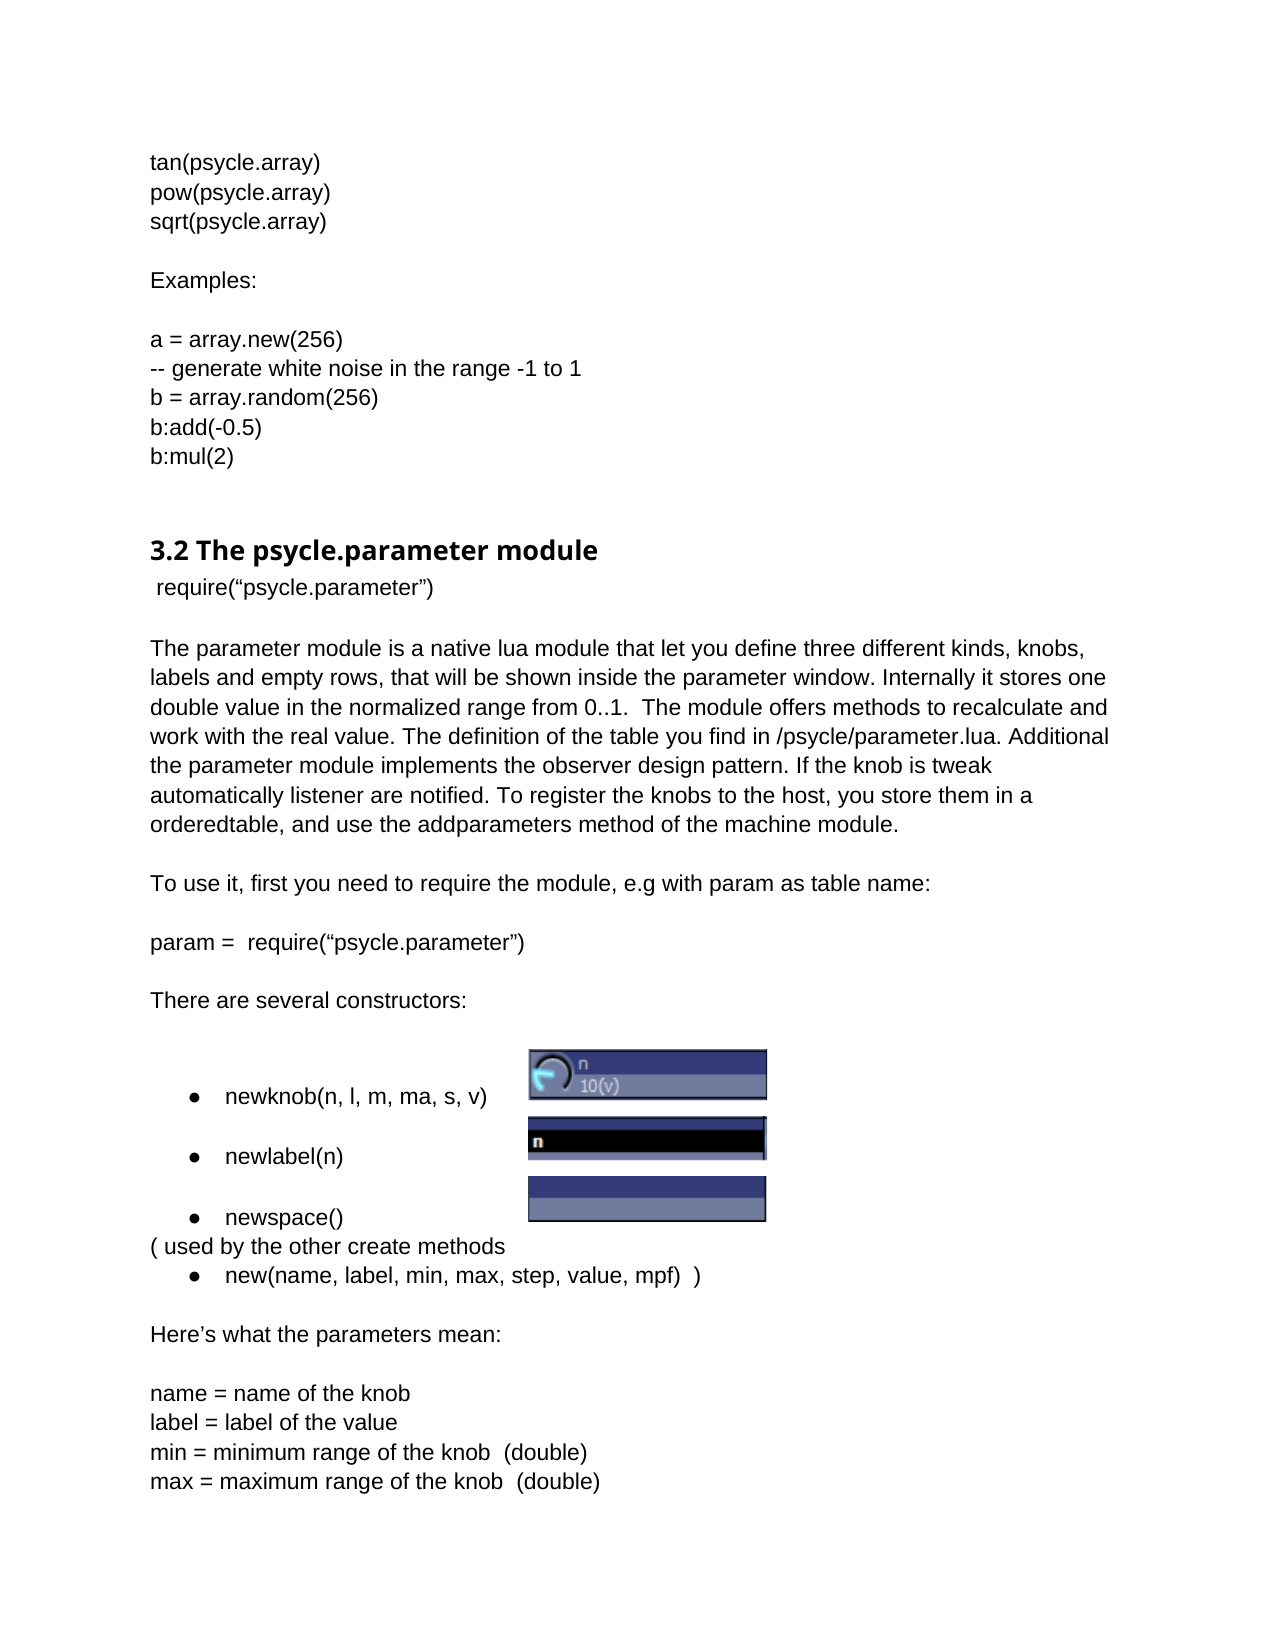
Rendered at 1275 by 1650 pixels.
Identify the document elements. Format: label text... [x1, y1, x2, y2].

text There are several constructors: [150, 988, 1125, 1013]
text ( used by the other create methods [150, 1233, 1125, 1259]
list newlabel(n) [187, 1113, 1125, 1169]
text label = label of the value [150, 1410, 1125, 1435]
text min = minimum range of the knob (double) [150, 1439, 1125, 1465]
text To use it, first you need to require the module, e.g with param as table name: [150, 870, 1125, 896]
picture [528, 1049, 768, 1102]
picture [528, 1176, 768, 1222]
text Here’s what the parameters mean: [150, 1322, 1125, 1347]
text require(“psycle.parameter”) [150, 574, 1125, 600]
text 3.2 The psycle.parameter module [150, 532, 1125, 569]
text tan(psycle.array) [150, 150, 1125, 176]
picture [528, 1116, 768, 1162]
list new(name, label, min, max, step, value, mpf) ) [187, 1263, 1125, 1288]
text b = array.random(256) [150, 385, 1125, 411]
text b:add(-0.5) [150, 414, 1125, 440]
text -- generate white noise in the range -1 to 1 [150, 356, 1125, 381]
text param = require(“psycle.parameter”) [150, 929, 1125, 955]
text a = array.new(256) [150, 326, 1125, 352]
text name = name of the knob [150, 1380, 1125, 1406]
text max = maximum range of the knob (double) [150, 1468, 1125, 1494]
list newknob(n, l, m, ma, s, v) [187, 1047, 1125, 1109]
text Examples: [150, 267, 1125, 293]
text b:mul(2) [150, 444, 1125, 469]
text pow(psycle.array) [150, 179, 1125, 205]
text The parameter module is a native lua module that let you define three different kinds, knobs, labels and empty rows, that will be shown inside the parameter window. Internally it stores one double value in the normalized range from 0..1. The module offers methods to recalculate and work with the real value. The definition of the table you find in /psycle/parameter.lua. Additional the parameter module implements the observer design pattern. If the knob is tweak automatically listener are notified. To register the knobs to the host, you store them in a orderedtable, and use the addparameters method of the machine module. [150, 635, 1125, 837]
list newspace() [187, 1173, 1125, 1230]
text sqrt(psycle.array) [150, 209, 1125, 234]
